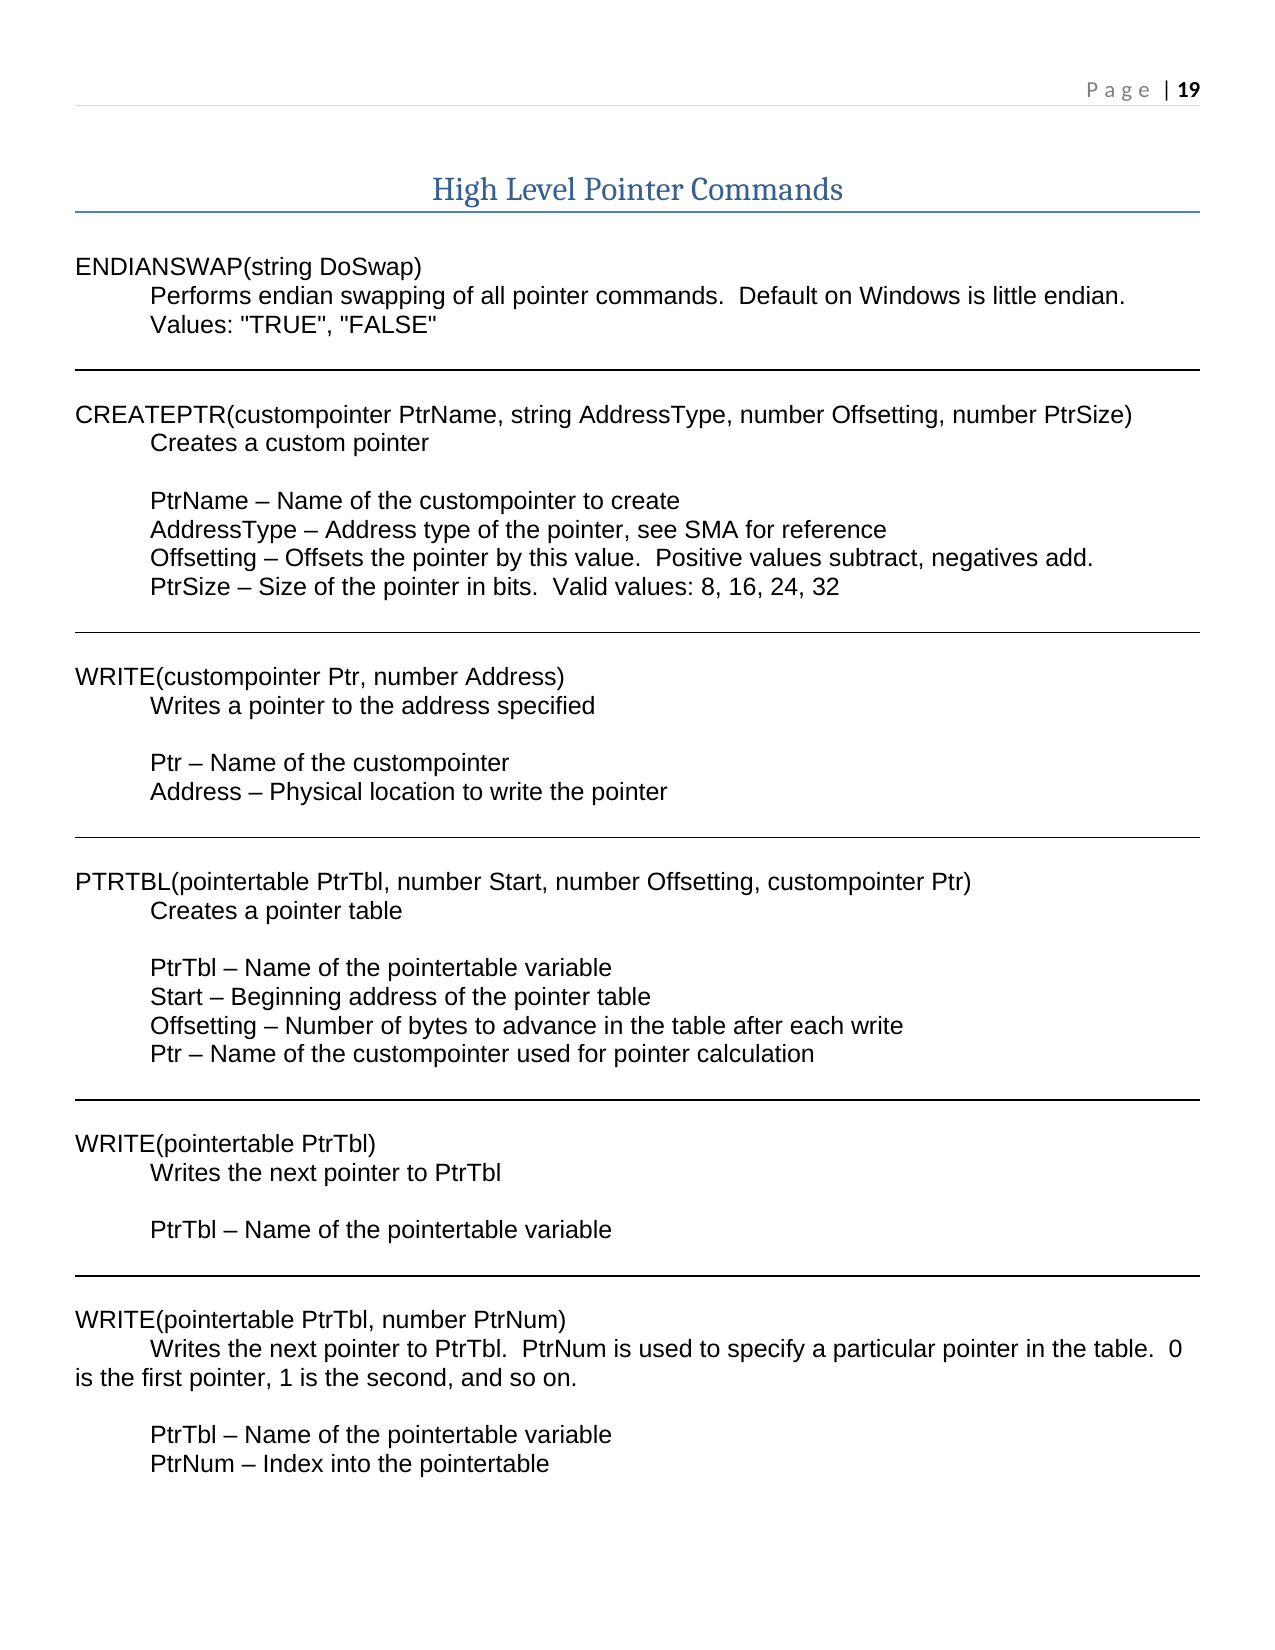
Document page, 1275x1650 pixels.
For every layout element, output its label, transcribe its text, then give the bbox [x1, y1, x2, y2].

text PtrSize – Size of the pointer in bits. Valid values: 8, 16, 24, 32 [75, 572, 1200, 601]
subtitle High Level Pointer Commands [75, 171, 1200, 211]
text Ptr – Name of the custompointer [75, 748, 1200, 777]
text Creates a pointer table [75, 896, 1200, 924]
text WRITE(pointertable PtrTbl, number PtrNum) [75, 1305, 1200, 1334]
text Creates a custom pointer [75, 428, 1200, 457]
text Writes the next pointer to PtrTbl [75, 1158, 1200, 1187]
text Writes a pointer to the address specified [75, 691, 1200, 719]
text WRITE(custompointer Ptr, number Address) [75, 662, 1200, 691]
text Start – Beginning address of the pointer table [75, 982, 1200, 1011]
text Address – Physical location to write the pointer [75, 777, 1200, 806]
text Ptr – Name of the custompointer used for pointer calculation [75, 1039, 1200, 1068]
text PTRTBL(pointertable PtrTbl, number Start, number Offsetting, custompointer Ptr) [75, 867, 1200, 896]
text Values: "TRUE", "FALSE" [75, 310, 1200, 338]
text PtrTbl – Name of the pointertable variable [75, 1216, 1200, 1244]
text Offsetting – Number of bytes to advance in the table after each write [75, 1011, 1200, 1039]
text PtrNum – Index into the pointertable [75, 1449, 1200, 1478]
text Writes the next pointer to PtrTbl. PtrNum is used to specify a particular pointer in the table. 0 is the first pointer, 1 is the second, and so on. [75, 1334, 1200, 1392]
text WRITE(pointertable PtrTbl) [75, 1129, 1200, 1158]
text Offsetting – Offsets the pointer by this value. Positive values subtract, negatives add. [75, 543, 1200, 572]
text PtrTbl – Name of the pointertable variable [75, 953, 1200, 982]
text AddressType – Address type of the pointer, see SMA for reference [75, 514, 1200, 543]
text PtrName – Name of the custompointer to create [75, 486, 1200, 514]
text CREATEPTR(custompointer PtrName, string AddressType, number Offsetting, number PtrSize) [75, 399, 1200, 428]
text Performs endian swapping of all pointer commands. Default on Windows is little endian. [75, 281, 1200, 310]
text ENDIANSWAP(string DoSwap) [75, 252, 1200, 281]
text PtrTbl – Name of the pointertable variable [75, 1420, 1200, 1449]
